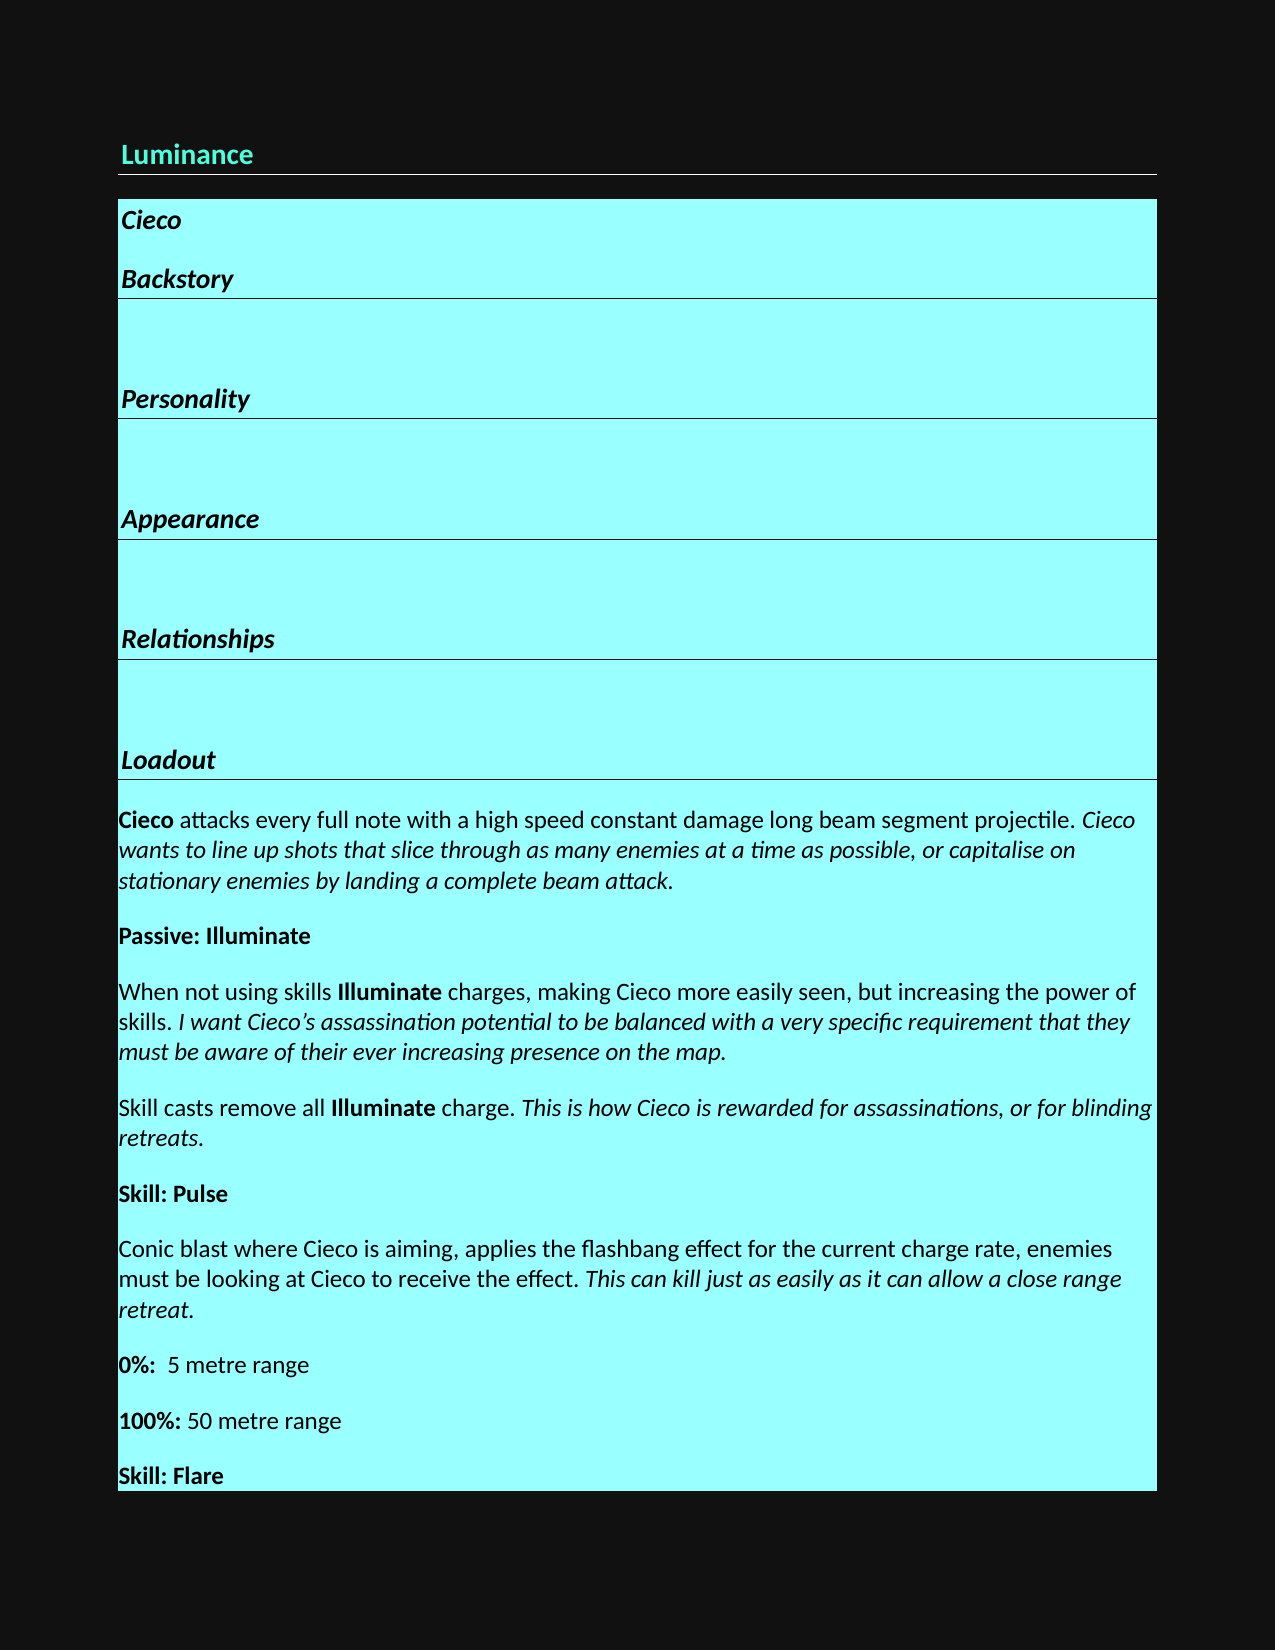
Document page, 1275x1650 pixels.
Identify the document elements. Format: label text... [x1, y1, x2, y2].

text 0%: 5 metre range [118, 1349, 1157, 1380]
text Conic blast where Cieco is aiming, applies the flashbang effect for the current charge rate, enemies must be looking at Cieco to receive the effect. This can kill just as easily as it can allow a close range retreat. [118, 1233, 1157, 1324]
text Appearance [118, 499, 1157, 539]
text Skill: Flare [118, 1460, 1157, 1491]
text Backstory [118, 258, 1157, 298]
text Loadout [118, 739, 1157, 779]
text Personality [118, 379, 1157, 418]
text Skill casts remove all Illuminate charge. This is how Cieco is rewarded for assassinations, or for blinding retreats. [118, 1092, 1157, 1153]
text Relationships [118, 619, 1157, 659]
text Passive: Illuminate [118, 920, 1157, 951]
subtitle Luminance [118, 133, 1157, 174]
text Cieco [118, 199, 1157, 236]
text 100%: 50 metre range [118, 1405, 1157, 1435]
text Skill: Pulse [118, 1178, 1157, 1208]
text Cieco attacks every full note with a high speed constant damage long beam segment projectile. Cieco wants to line up shots that slice through as many enemies at a time as possible, or capitalise on stationary enemies by landing a complete beam attack. [118, 804, 1157, 895]
text When not using skills Illuminate charges, making Cieco more easily seen, but increasing the power of skills. I want Cieco’s assassination potential to be balanced with a very specific requirement that they must be aware of their ever increasing presence on the map. [118, 976, 1157, 1067]
